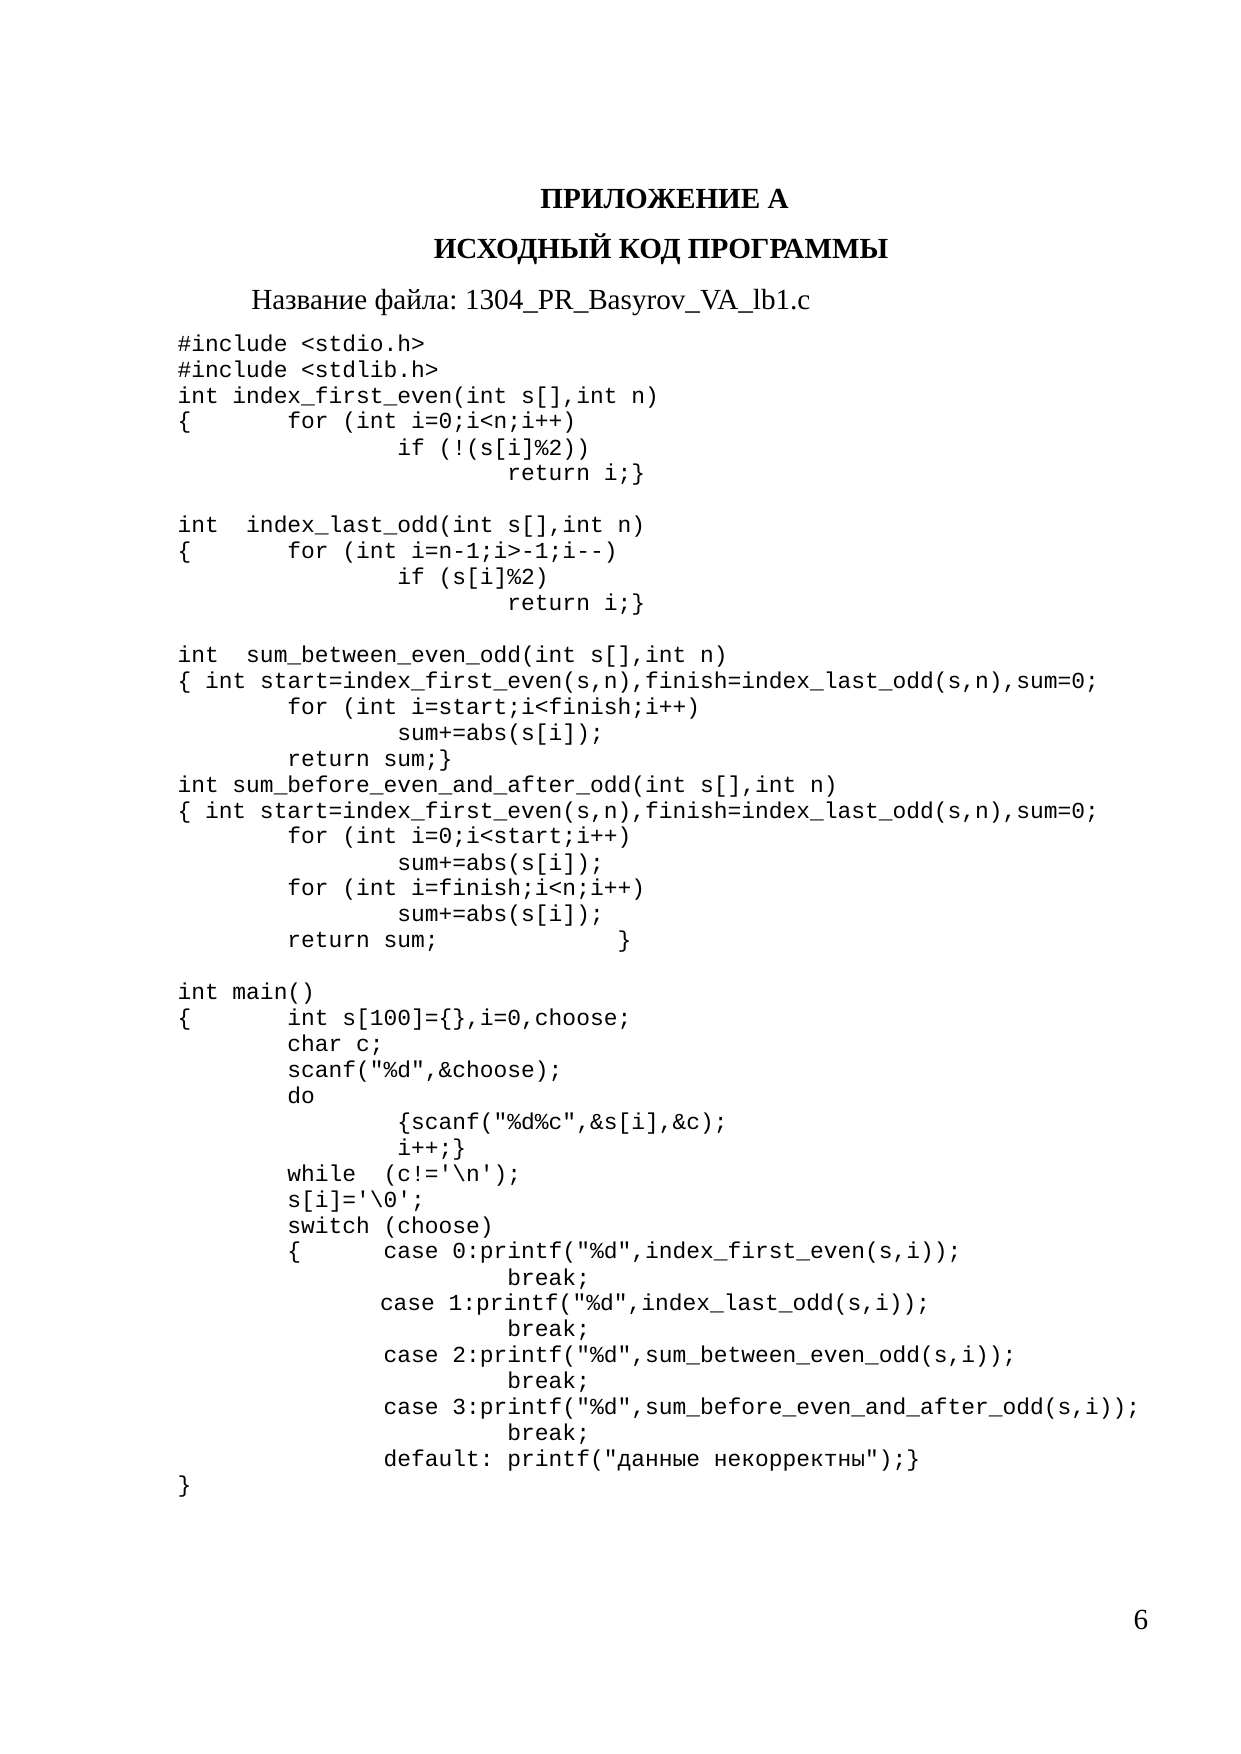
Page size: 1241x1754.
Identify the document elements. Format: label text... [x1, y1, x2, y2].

text return sum;} [177, 747, 1152, 773]
text break; [177, 1421, 1152, 1447]
text int index_last_odd(int s[],int n) [177, 514, 1152, 539]
text if (s[i]%2) [177, 566, 1152, 591]
text { case 0:printf("%d",index_first_even(s,i)); [177, 1240, 1152, 1266]
text return sum; } [177, 929, 1152, 954]
text int main() [177, 981, 1152, 1006]
text { for (int i=0;i<n;i++) [177, 410, 1152, 436]
text default: printf("данные некорректны");} [177, 1447, 1152, 1473]
text int sum_between_even_odd(int s[],int n) [177, 643, 1152, 669]
text { int s[100]={},i=0,choose; [177, 1006, 1152, 1032]
text return i;} [177, 462, 1152, 488]
subtitle Приложение А Исходный код программы [177, 181, 1152, 265]
text #include <stdlib.h> [177, 358, 1152, 384]
text char c; [177, 1032, 1152, 1058]
text {scanf("%d%c",&s[i],&c); [177, 1110, 1152, 1136]
text i++;} [177, 1136, 1152, 1162]
text case 2:printf("%d",sum_between_even_odd(s,i)); [177, 1344, 1152, 1369]
text { int start=index_first_even(s,n),finish=index_last_odd(s,n),sum=0; [177, 799, 1152, 825]
text { for (int i=n-1;i>-1;i--) [177, 539, 1152, 566]
text sum+=abs(s[i]); [177, 851, 1152, 877]
text return i;} [177, 591, 1152, 617]
text sum+=abs(s[i]); [177, 903, 1152, 929]
text case 3:printf("%d",sum_before_even_and_after_odd(s,i)); [177, 1396, 1152, 1421]
text switch (choose) [177, 1214, 1152, 1240]
text for (int i=0;i<start;i++) [177, 825, 1152, 851]
text do [177, 1084, 1152, 1110]
text Название файла: 1304_PR_Basyrov_VA_lb1.c [177, 282, 1152, 315]
text int sum_before_even_and_after_odd(int s[],int n) [177, 773, 1152, 799]
text for (int i=finish;i<n;i++) [177, 877, 1152, 903]
text s[i]='\0'; [177, 1188, 1152, 1214]
text break; [177, 1266, 1152, 1292]
text { int start=index_first_even(s,n),finish=index_last_odd(s,n),sum=0; [177, 669, 1152, 695]
text break; [177, 1369, 1152, 1396]
text for (int i=start;i<finish;i++) [177, 695, 1152, 721]
text if (!(s[i]%2)) [177, 436, 1152, 462]
text } [177, 1473, 1152, 1499]
text case 1:printf("%d",index_last_odd(s,i)); [177, 1292, 1152, 1318]
text while (c!='\n'); [177, 1162, 1152, 1188]
text sum+=abs(s[i]); [177, 721, 1152, 747]
text int index_first_even(int s[],int n) [177, 384, 1152, 410]
text break; [177, 1318, 1152, 1344]
text scanf("%d",&choose); [177, 1058, 1152, 1084]
text #include <stdio.h> [177, 332, 1152, 358]
